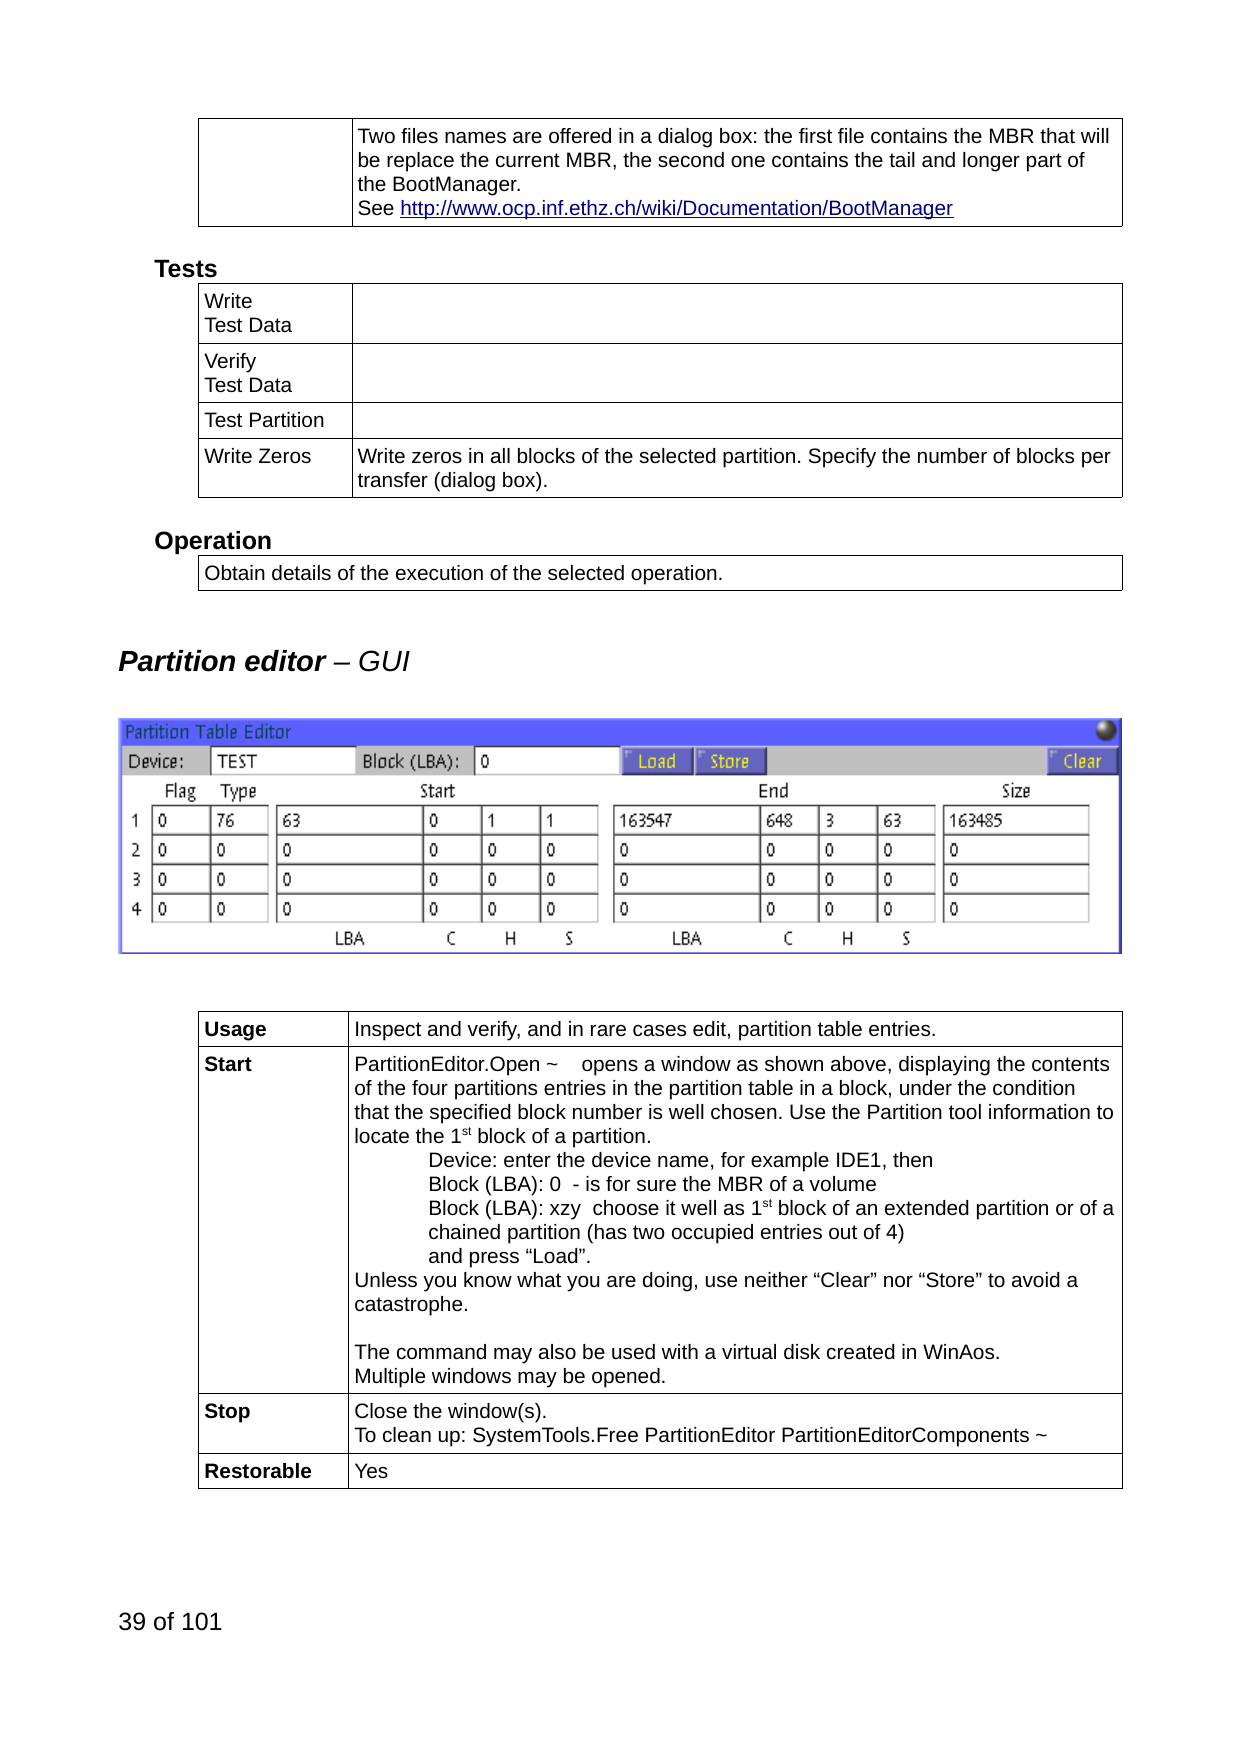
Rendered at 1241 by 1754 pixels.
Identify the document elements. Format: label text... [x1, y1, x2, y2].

table_cell Two files names are offered in a dialog box: the first file contains the MBR that will be replace the current MBR, the second one contains the tail and longer part of the BootManager. See http://www.ocp.inf.ethz.ch/wiki/Documentation/BootManager [353, 119, 1122, 226]
table_cell PartitionEditor.Open ~ opens a window as shown above, displaying the contents of the four partitions entries in the partition table in a block, under the condition that the specified block number is well chosen. Use the Partition tool information to locate the 1st block of a partition. Device: enter the device name, for example IDE1, then Block (LBA): 0 - is for sure the MBR of a volume Block (LBA): xzy choose it well as 1st block of an extended partition or of a chained partition (has two occupied entries out of 4) and press “Load”. Unless you know what you are doing, use neither “Clear” nor “Store” to avoid a catastrophe. The command may also be used with a virtual disk created in WinAos. Multiple windows may be opened. [349, 1047, 1122, 1393]
table_header Write Test Data [199, 284, 352, 343]
picture [118, 718, 1122, 954]
table_cell Start [199, 1047, 348, 1393]
table_header Usage [199, 1012, 348, 1046]
text Operation [118, 526, 1122, 555]
table_cell Yes [349, 1454, 1122, 1488]
table_cell Test Partition [199, 403, 352, 438]
table_cell [353, 403, 1122, 438]
table_cell Restorable [199, 1454, 348, 1488]
table_cell Write zeros in all blocks of the selected partition. Specify the number of blocks per transfer (dialog box). [353, 439, 1122, 497]
table_header [353, 284, 1122, 343]
table_cell [353, 344, 1122, 402]
subtitle Partition editor – GUI [118, 644, 1122, 678]
text Tests [118, 254, 1122, 283]
table_cell Stop [199, 1394, 348, 1453]
table_cell Write Zeros [199, 439, 352, 497]
table_header Obtain details of the execution of the selected operation. [199, 556, 1122, 590]
table_cell Verify Test Data [199, 344, 352, 402]
table_cell Close the window(s). To clean up: SystemTools.Free PartitionEditor PartitionEditorComponents ~ [349, 1394, 1122, 1453]
table_header Inspect and verify, and in rare cases edit, partition table entries. [349, 1012, 1122, 1046]
table_cell [199, 119, 352, 226]
